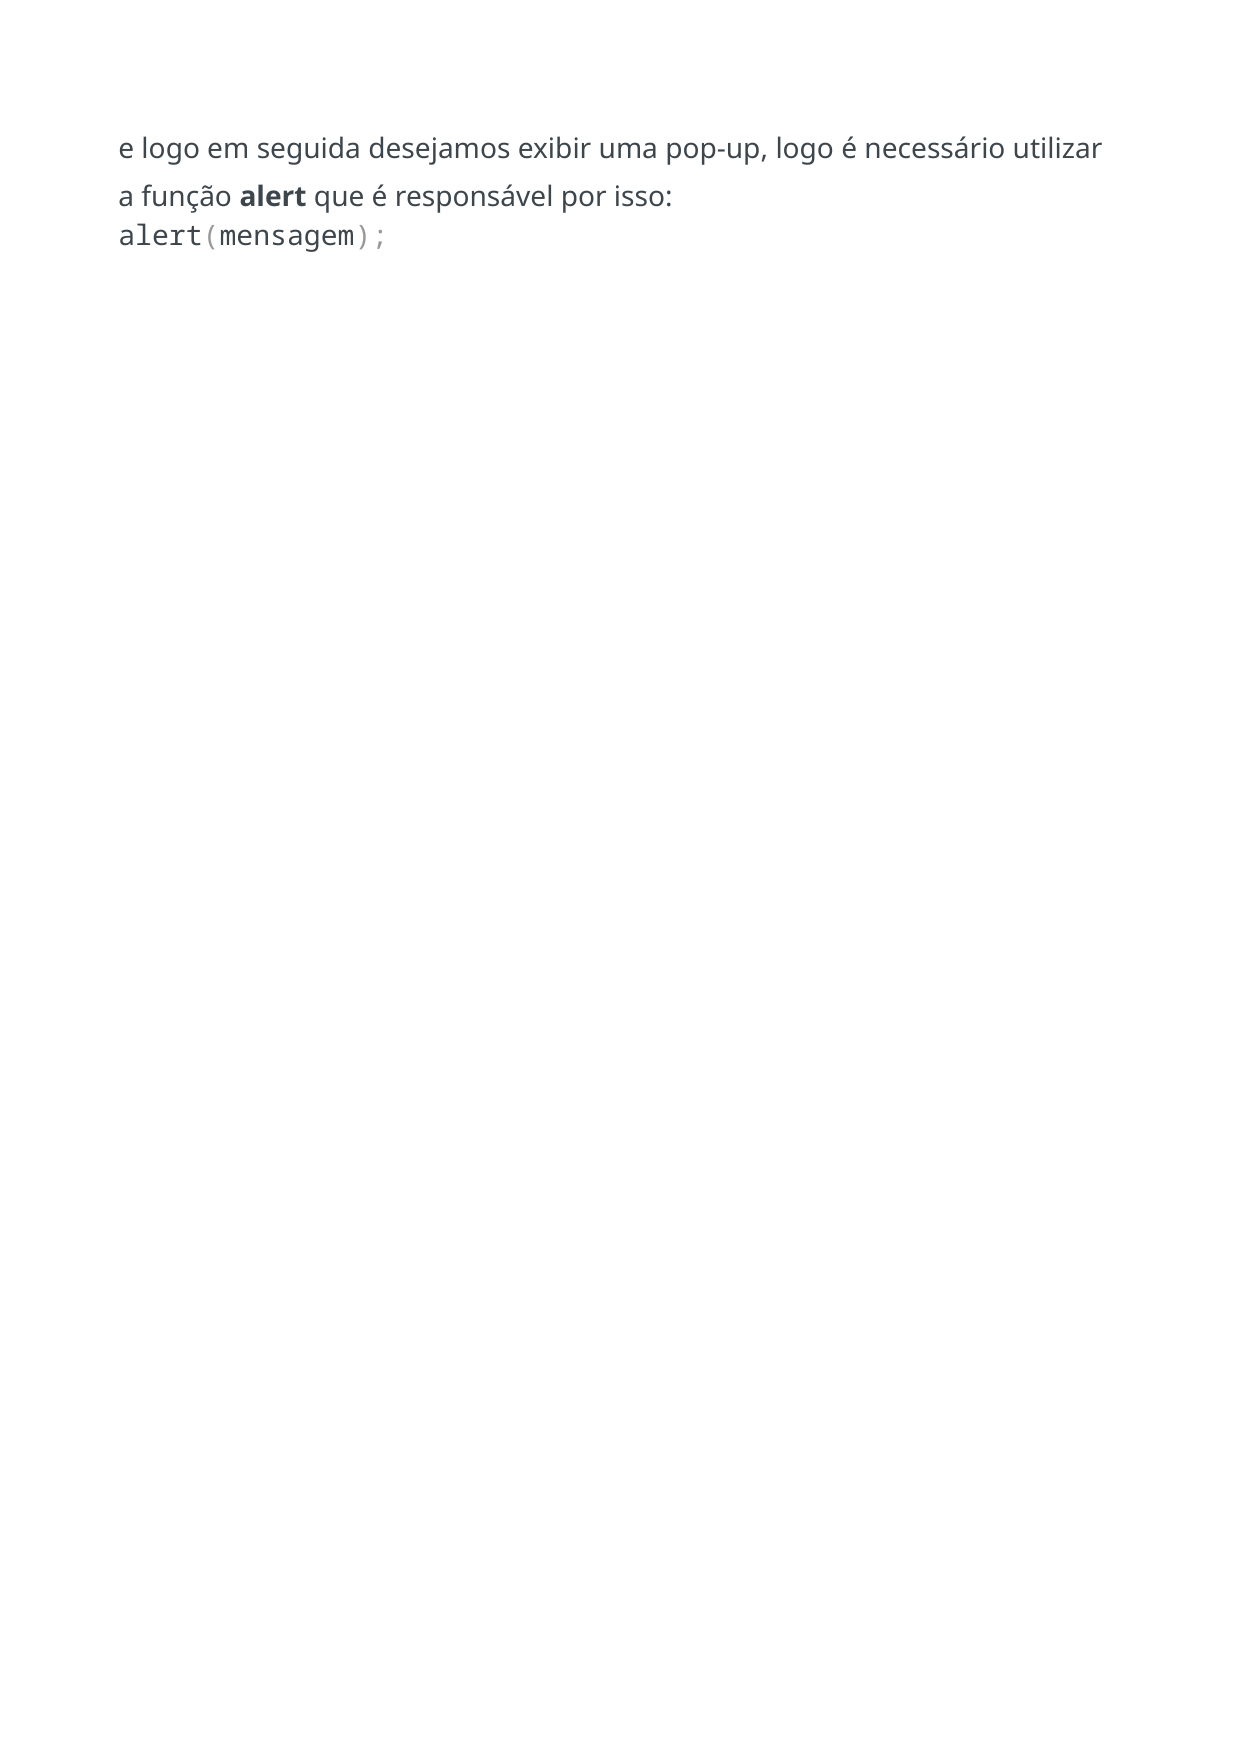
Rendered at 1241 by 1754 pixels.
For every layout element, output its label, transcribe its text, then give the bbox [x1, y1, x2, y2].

text alert(mensagem); [118, 215, 1122, 253]
text e logo em seguida desejamos exibir uma pop-up, logo é necessário utilizar a função alert que é responsável por isso: [118, 118, 1122, 215]
